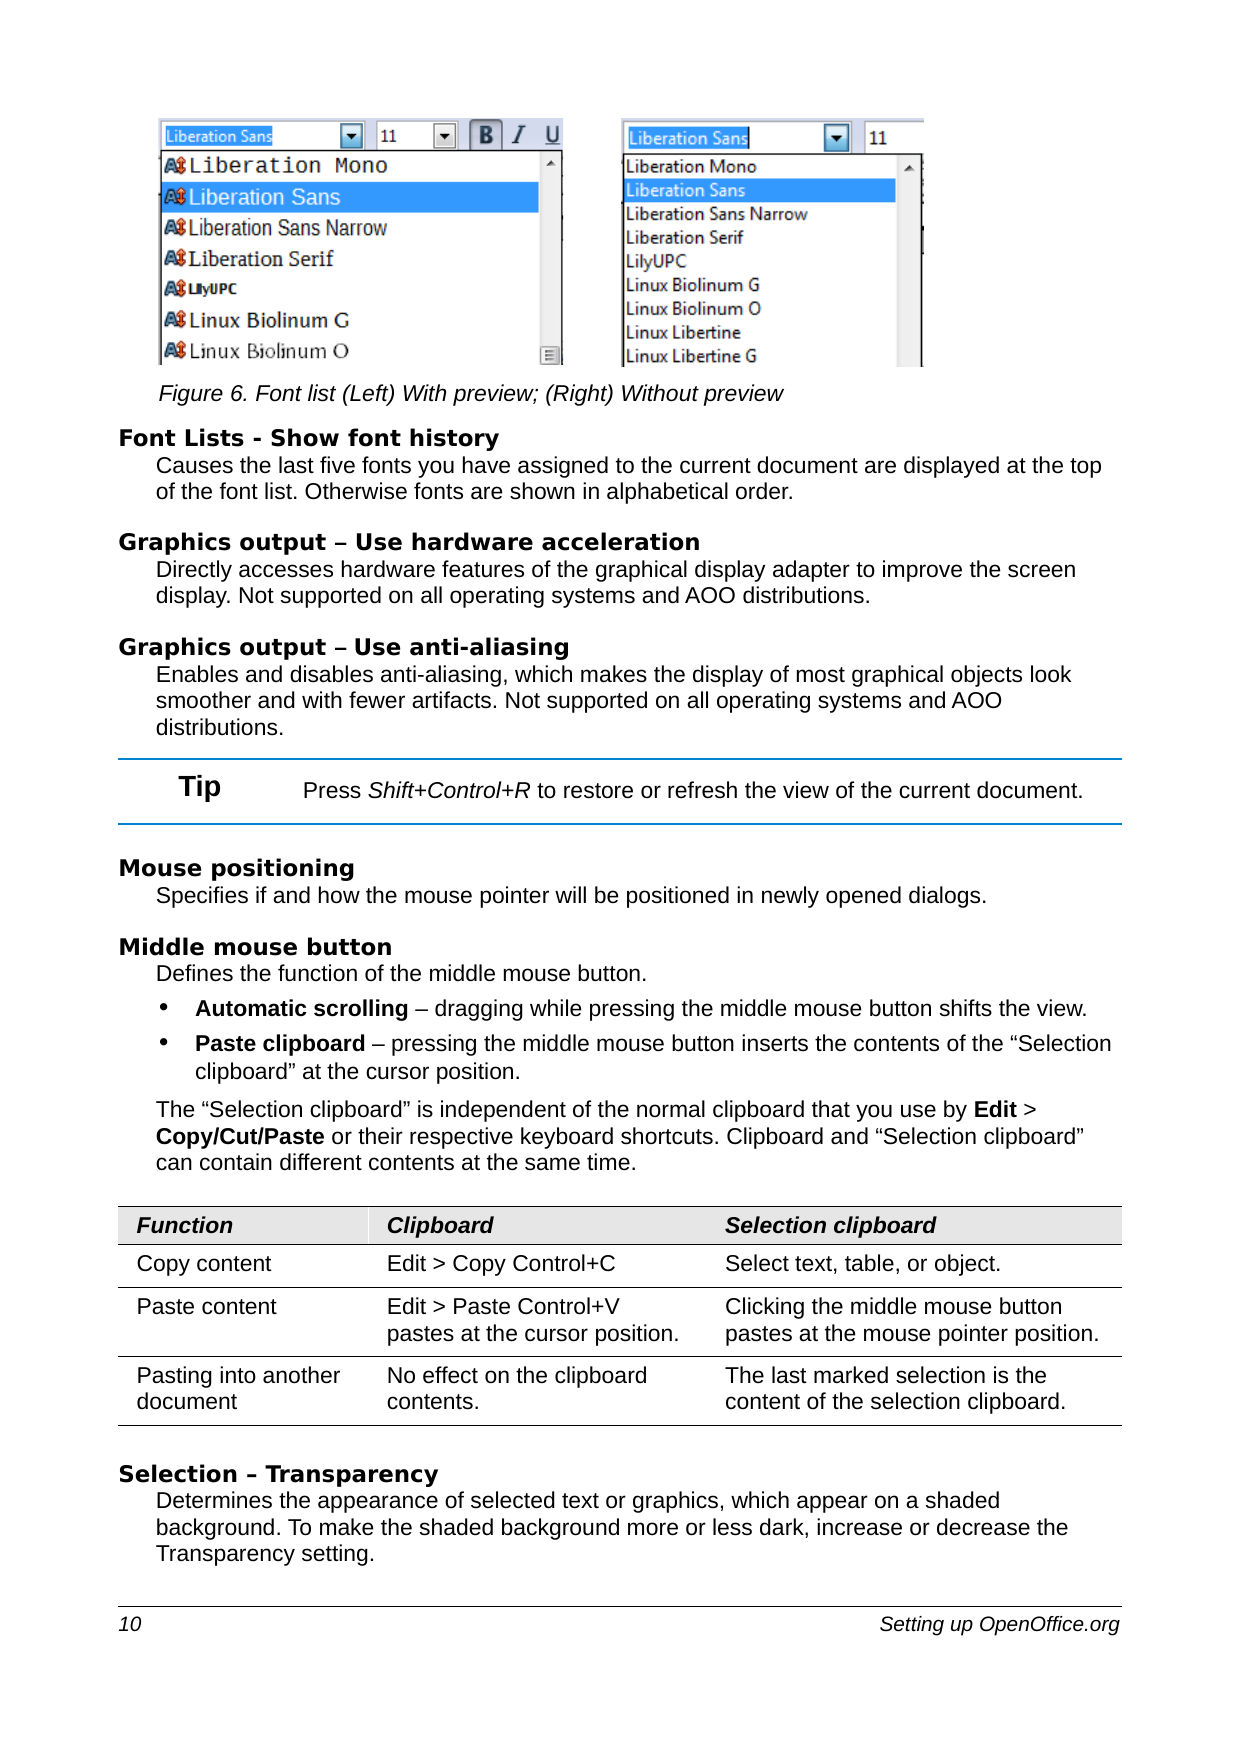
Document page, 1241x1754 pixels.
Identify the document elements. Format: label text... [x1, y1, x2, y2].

table_cell No effect on the clipboard contents. [369, 1357, 707, 1424]
text Graphics output – Use anti-aliasing [118, 634, 1122, 661]
text Causes the last five fonts you have assigned to the current document are displayed at the top of the font list. Otherwise fonts are shown in alphabetical order. [156, 452, 1122, 504]
table_cell Paste content [118, 1288, 368, 1356]
text Defines the function of the middle mouse button. [156, 960, 1122, 987]
table_cell Edit > Copy Control+C [369, 1245, 707, 1287]
picture [158, 118, 564, 365]
table_cell The last marked selection is the content of the selection clipboard. [707, 1357, 1122, 1424]
text Selection – Transparency [118, 1461, 1122, 1487]
table_cell Edit > Paste Control+V pastes at the cursor position. [369, 1288, 707, 1356]
table_cell Figure 6. Font list (Left) With preview; (Right) Without preview [158, 380, 956, 412]
text Specifies if and how the mouse pointer will be positioned in newly opened dialogs. [156, 882, 1122, 909]
table_cell Select text, table, or object. [707, 1245, 1122, 1287]
text Enables and disables anti-aliasing, which makes the display of most graphical objects look smoother and with fewer artifacts. Not supported on all operating systems and AOO distributions. [156, 661, 1122, 740]
text Directly accesses hardware features of the graphical display adapter to improve the screen display. Not supported on all operating systems and AOO distributions. [156, 556, 1122, 609]
table_header Function [118, 1207, 368, 1244]
table_cell Clicking the middle mouse button pastes at the mouse pointer position. [707, 1288, 1122, 1356]
table_header Tip [118, 760, 281, 823]
list Automatic scrolling – dragging while pressing the middle mouse button shifts the view. [156, 993, 1122, 1022]
table_header Clipboard [369, 1207, 707, 1244]
table_header [158, 118, 589, 379]
list Paste clipboard – pressing the middle mouse button inserts the contents of the “Selection clipboard” at the cursor position. [156, 1028, 1122, 1084]
table_header Press Shift+Control+R to restore or refresh the view of the current document. [281, 760, 1122, 823]
table_cell Pasting into another document [118, 1357, 368, 1424]
text Mouse positioning [118, 856, 1122, 882]
text Graphics output – Use hardware acceleration [118, 529, 1122, 556]
table_header [589, 118, 956, 379]
text Middle mouse button [118, 934, 1122, 960]
text Font Lists - Show font history [118, 425, 1122, 452]
text The “Selection clipboard” is independent of the normal clipboard that you use by Edit > Copy/Cut/Paste or their respective keyboard shortcuts. Clipboard and “Selection clipboard” can contain different contents at the same time. [156, 1096, 1122, 1176]
text Determines the appearance of selected text or graphics, which appear on a shaded background. To make the shaded background more or less dark, increase or decrease the Transparency setting. [156, 1487, 1122, 1566]
table_header Selection clipboard [707, 1207, 1122, 1244]
picture [621, 118, 924, 367]
table_cell Copy content [118, 1245, 368, 1287]
